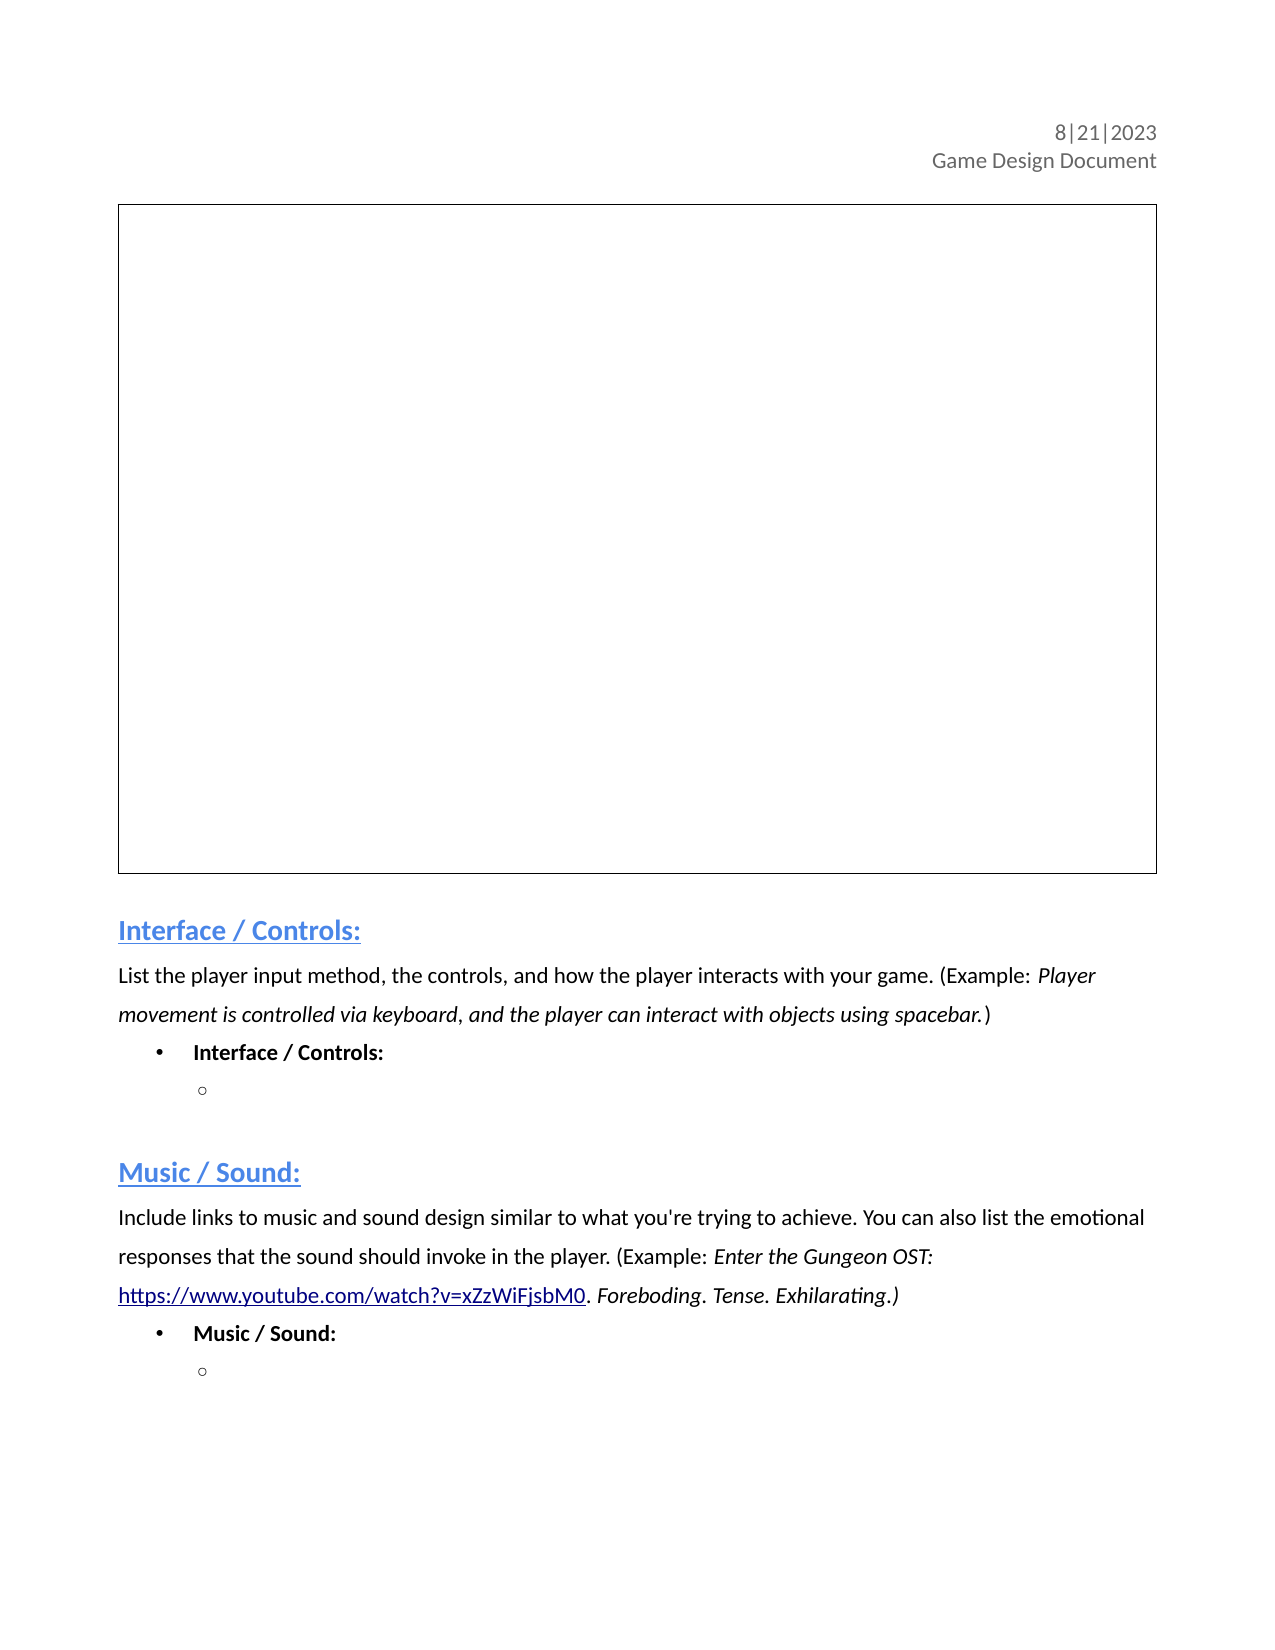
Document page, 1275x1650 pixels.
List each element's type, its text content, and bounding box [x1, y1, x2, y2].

text List the player input method, the controls, and how the player interacts with your game. (Example: Player movement is controlled via keyboard, and the player can interact with objects using spacebar.) [118, 961, 1157, 1028]
list Music / Sound: [156, 1319, 1157, 1347]
subtitle Music / Sound: [118, 1154, 1157, 1190]
table_header [119, 205, 1156, 872]
text Include links to music and sound design similar to what you're trying to achieve. You can also list the emotional responses that the sound should invoke in the player. (Example: Enter the Gungeon OST: https://www.youtube.com/watch?v=xZzWiFjsbM0. Foreboding. Tense. Exhilarating.) [118, 1203, 1157, 1309]
list Interface / Controls: [156, 1038, 1157, 1067]
subtitle Interface / Controls: [118, 912, 1157, 948]
